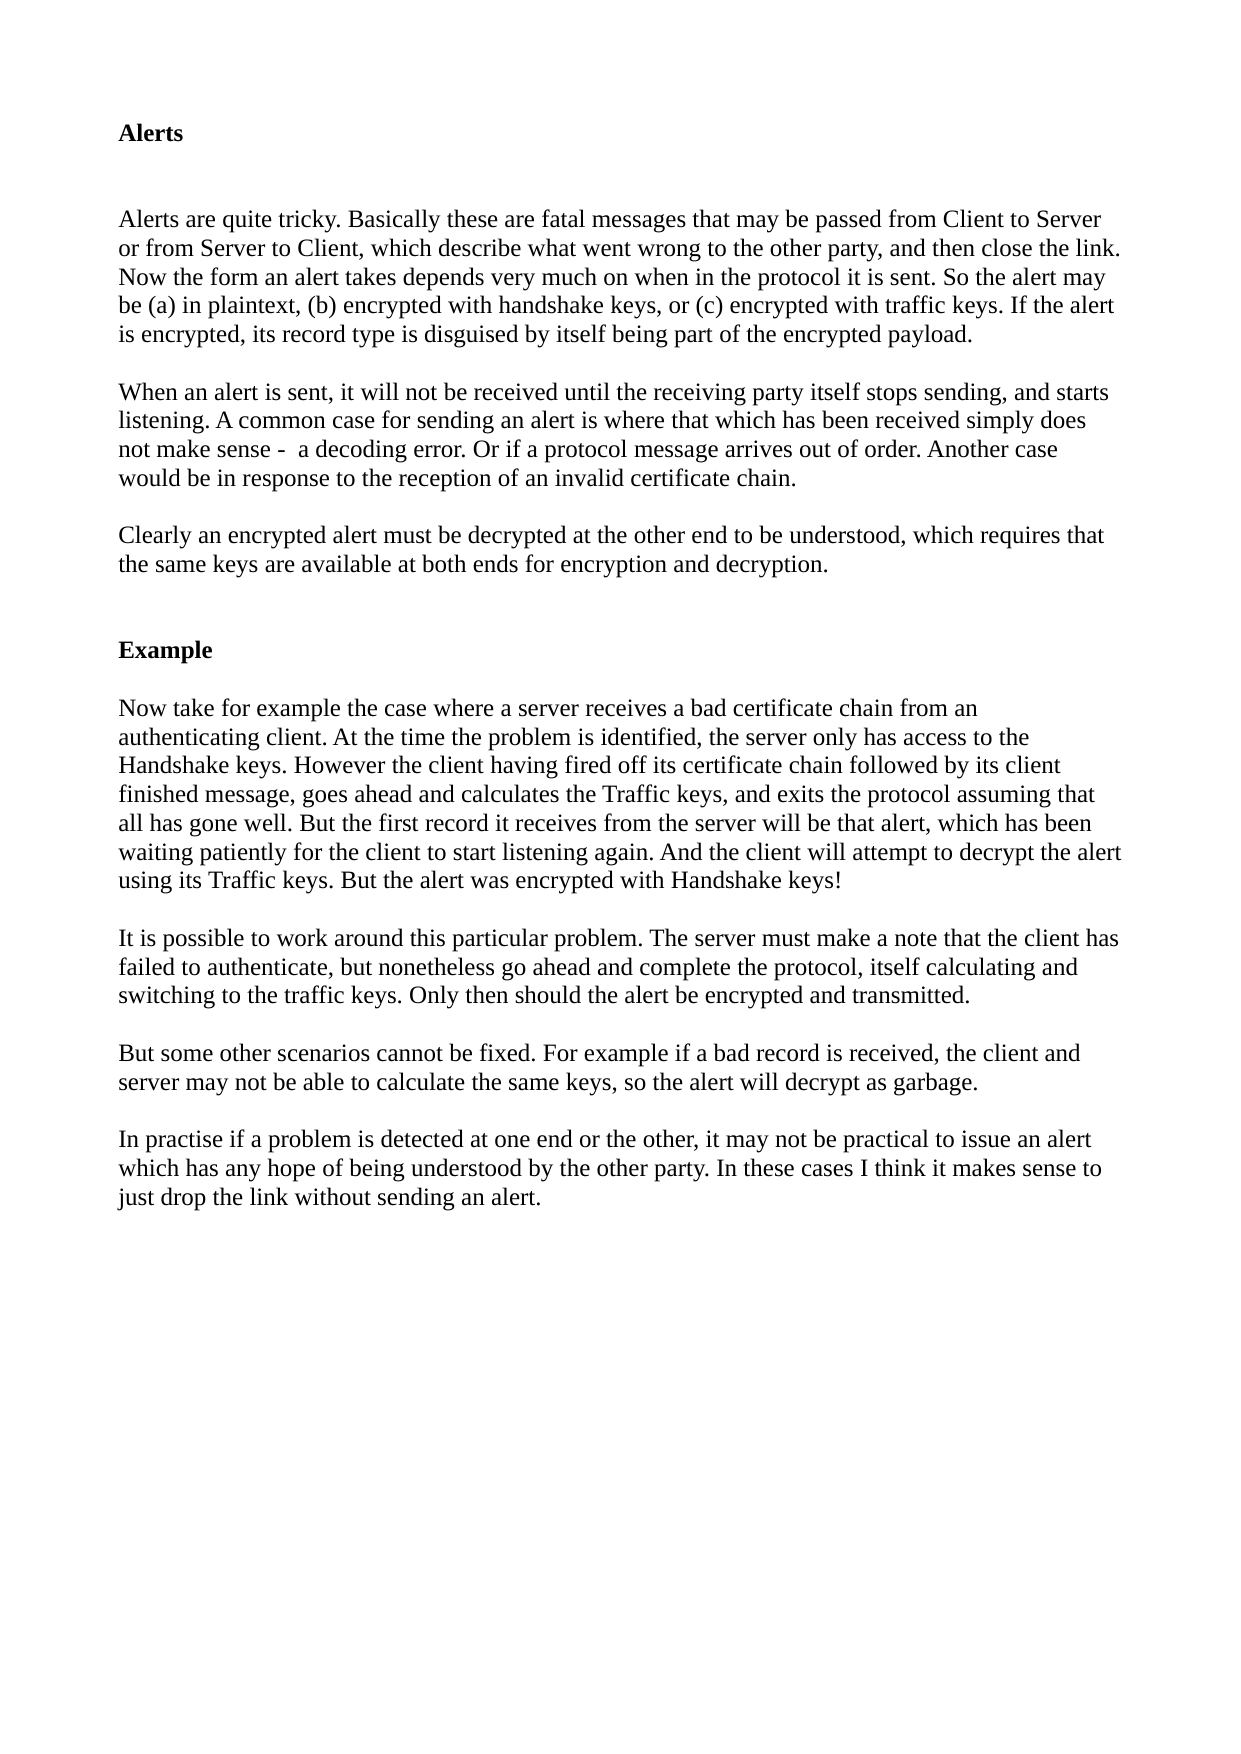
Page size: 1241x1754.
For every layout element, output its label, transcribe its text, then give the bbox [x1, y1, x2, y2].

text When an alert is sent, it will not be received until the receiving party itself stops sending, and starts listening. A common case for sending an alert is where that which has been received simply does not make sense - a decoding error. Or if a protocol message arrives out of order. Another case would be in response to the reception of an invalid certificate chain. [118, 377, 1122, 492]
text Alerts are quite tricky. Basically these are fatal messages that may be passed from Client to Server or from Server to Client, which describe what went wrong to the other party, and then close the link. Now the form an alert takes depends very much on when in the protocol it is sent. So the alert may be (a) in plaintext, (b) encrypted with handshake keys, or (c) encrypted with traffic keys. If the alert is encrypted, its record type is disguised by itself being part of the encrypted payload. [118, 204, 1122, 348]
text Now take for example the case where a server receives a bad certificate chain from an authenticating client. At the time the problem is identified, the server only has access to the Handshake keys. However the client having fired off its certificate chain followed by its client finished message, goes ahead and calculates the Traffic keys, and exits the protocol assuming that all has gone well. But the first record it receives from the server will be that alert, which has been waiting patiently for the client to start listening again. And the client will attempt to decrypt the alert using its Traffic keys. But the alert was encrypted with Handshake keys! [118, 693, 1122, 894]
text Alerts [118, 118, 1122, 147]
text Example [118, 636, 1122, 664]
text But some other scenarios cannot be fixed. For example if a bad record is received, the client and server may not be able to calculate the same keys, so the alert will decrypt as garbage. [118, 1038, 1122, 1096]
text In practise if a problem is detected at one end or the other, it may not be practical to issue an alert which has any hope of being understood by the other party. In these cases I think it makes sense to just drop the link without sending an alert. [118, 1124, 1122, 1211]
text Clearly an encrypted alert must be decrypted at the other end to be understood, which requires that the same keys are available at both ends for encryption and decryption. [118, 521, 1122, 578]
text It is possible to work around this particular problem. The server must make a note that the client has failed to authenticate, but nonetheless go ahead and complete the protocol, itself calculating and switching to the traffic keys. Only then should the alert be encrypted and transmitted. [118, 923, 1122, 1009]
